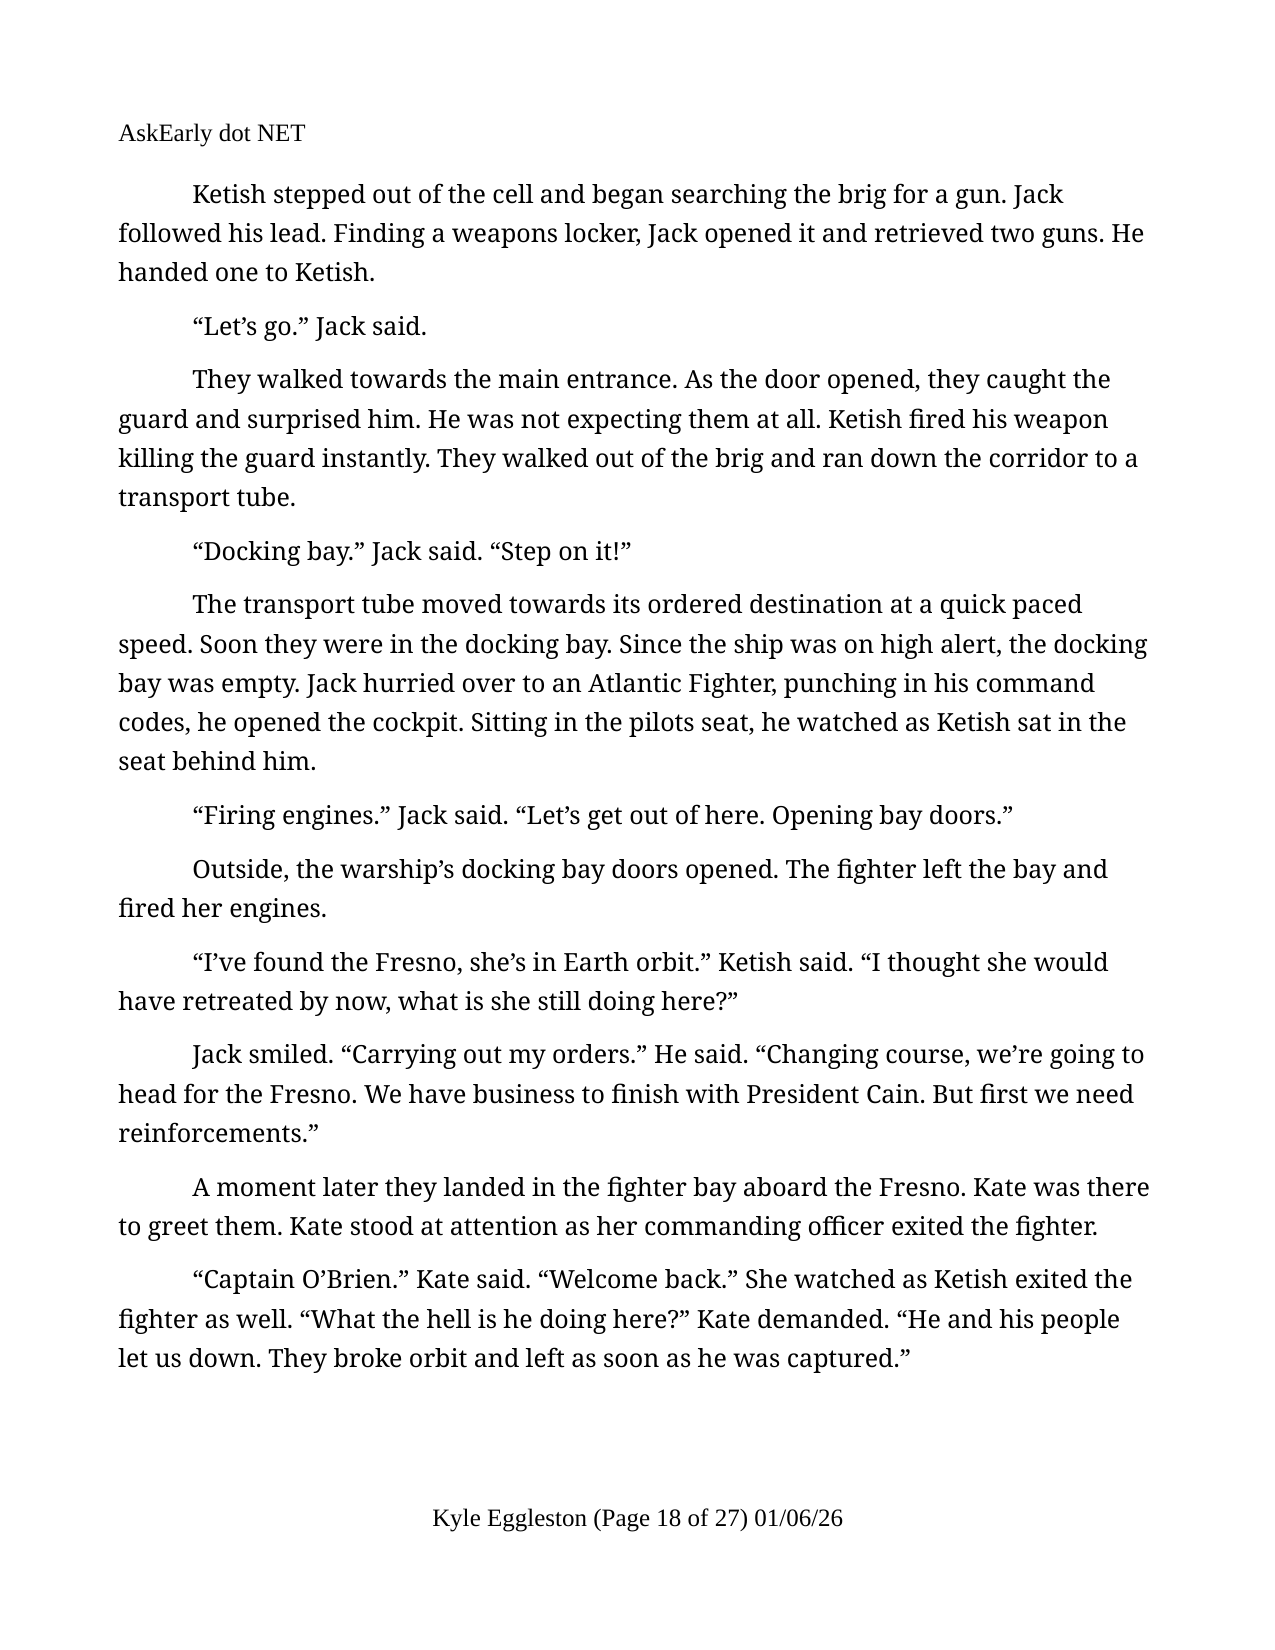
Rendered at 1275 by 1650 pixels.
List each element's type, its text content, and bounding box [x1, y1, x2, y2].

text A moment later they landed in the fighter bay aboard the Fresno. Kate was there to greet them. Kate stood at attention as her commanding officer exited the fighter. [118, 1169, 1157, 1242]
text The transport tube moved towards its ordered destination at a quick paced speed. Soon they were in the docking bay. Since the ship was on high alert, the docking bay was empty. Jack hurried over to an Atlantic Fighter, punching in his command codes, he opened the cockpit. Sitting in the pilots seat, he watched as Ketish sat in the seat behind him. [118, 587, 1157, 778]
text They walked towards the main entrance. As the door opened, they caught the guard and surprised him. He was not expecting them at all. Ketish fired his weapon killing the guard instantly. They walked out of the brig and ran down the corridor to a transport tube. [118, 362, 1157, 514]
text “I’ve found the Fresno, she’s in Earth orbit.” Ketish said. “I thought she would have retreated by now, what is she still doing here?” [118, 944, 1157, 1017]
text Outside, the warship’s docking bay doors opened. The fighter left the bay and fired her engines. [118, 851, 1157, 924]
text Jack smiled. “Carrying out my orders.” He said. “Changing course, we’re going to head for the Fresno. We have business to finish with President Cain. But first we need reinforcements.” [118, 1037, 1157, 1149]
text “Docking bay.” Jack said. “Step on it!” [118, 533, 1157, 567]
text Ketish stepped out of the cell and began searching the brig for a gun. Jack followed his lead. Finding a weapons locker, Jack opened it and retrieved two guns. He handed one to Ketish. [118, 176, 1157, 289]
text “Captain O’Brien.” Kate said. “Welcome back.” She watched as Ketish exited the fighter as well. “What the hell is he doing here?” Kate demanded. “He and his people let us down. They broke orbit and left as soon as he was captured.” [118, 1262, 1157, 1374]
text “Firing engines.” Jack said. “Let’s get out of here. Opening bay doors.” [118, 798, 1157, 832]
text “Let’s go.” Jack said. [118, 308, 1157, 342]
